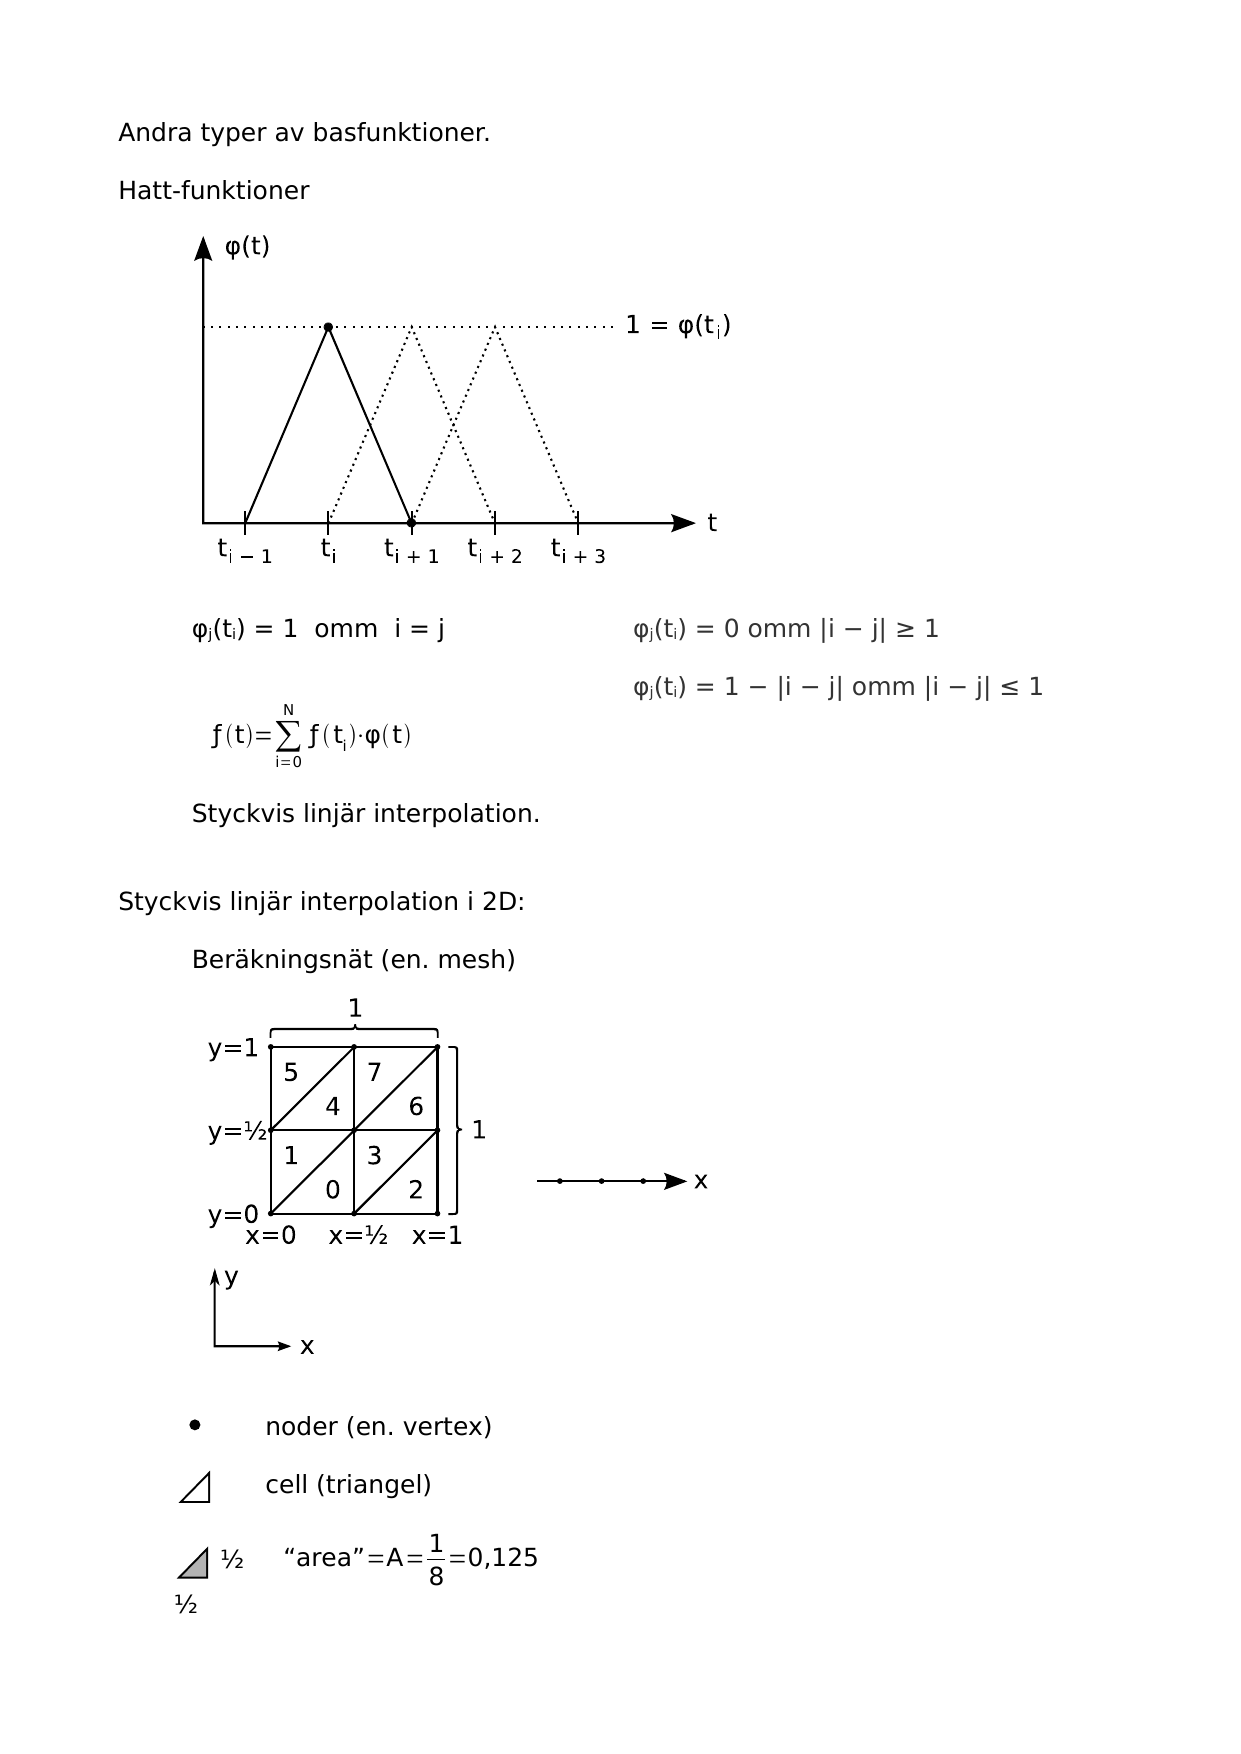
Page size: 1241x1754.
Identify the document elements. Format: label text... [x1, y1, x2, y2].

text Styckvis linjär interpolation i 2D: [118, 887, 1122, 916]
text Andra typer av basfunktioner. [118, 118, 1122, 147]
text φj(ti) = 1 omm i = j φj(ti) = 0 omm |i − j| ≥ 1 [118, 614, 1122, 643]
text Hatt-funktioner [118, 176, 1122, 206]
text cell (triangel) [211, 1471, 1122, 1500]
text Beräkningsnät (en. mesh) [118, 946, 1122, 975]
text ½ [118, 1591, 1122, 1620]
text noder (en. vertex) [118, 1412, 1122, 1441]
text φj(ti) = 1 − |i − j| omm |i − j| ≤ 1 [118, 672, 1122, 701]
text ½ [118, 1529, 1122, 1591]
text Styckvis linjär interpolation. [118, 800, 1122, 829]
text [118, 1471, 208, 1500]
